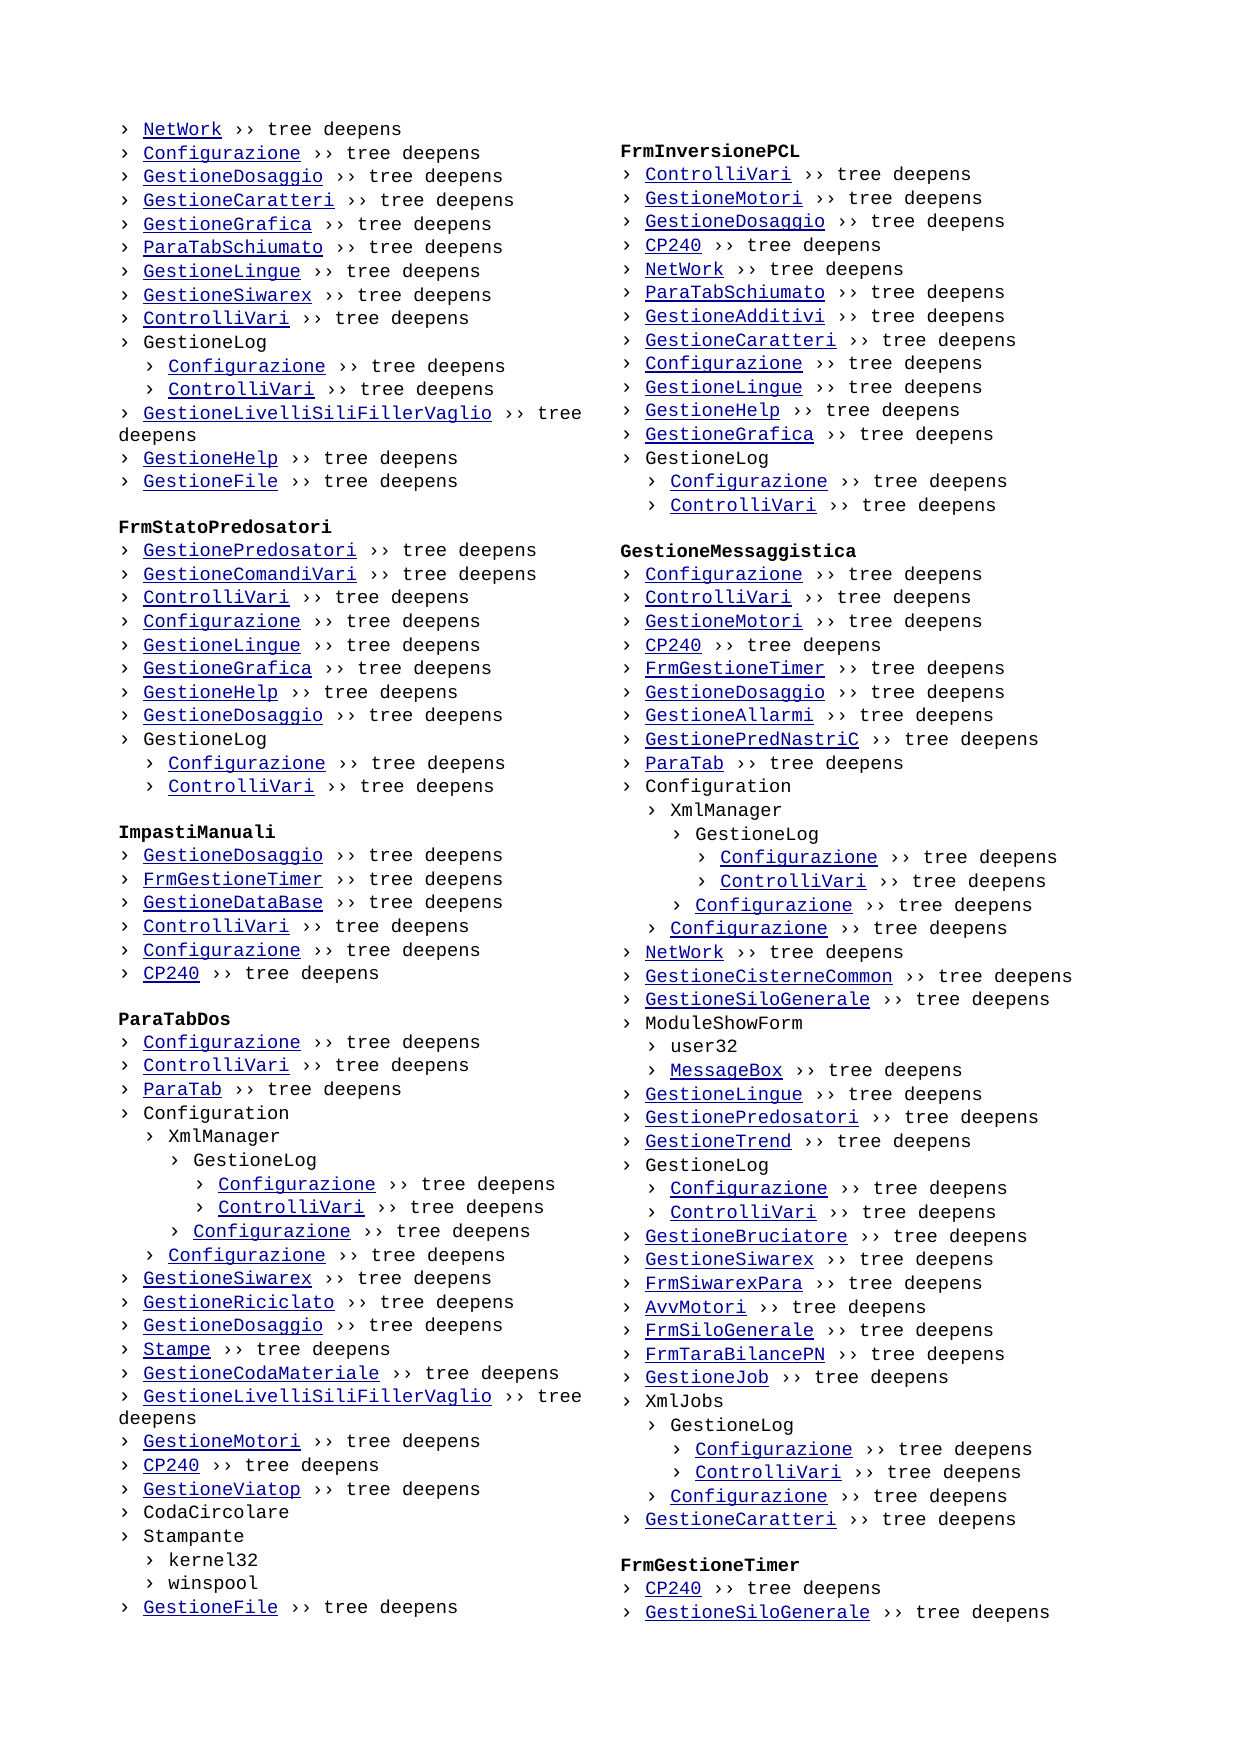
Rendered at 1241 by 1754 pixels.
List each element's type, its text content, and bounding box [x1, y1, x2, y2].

text › GestioneDosaggio ›› tree deepens [118, 165, 620, 189]
text ParaTabDos [118, 1009, 620, 1031]
text › GestioneLog [118, 331, 620, 354]
text › ParaTab ›› tree deepens [118, 1078, 620, 1102]
text › GestioneFile ›› tree deepens [118, 1596, 620, 1619]
text › Configuration [118, 1102, 620, 1125]
text › GestioneSiwarex ›› tree deepens [118, 284, 620, 307]
text › GestioneJob ›› tree deepens [620, 1367, 1122, 1390]
text › ParaTabSchiumato ›› tree deepens [118, 236, 620, 260]
text › GestioneDataBase ›› tree deepens [118, 891, 620, 915]
text › CP240 ›› tree deepens [118, 962, 620, 986]
text › GestioneHelp ›› tree deepens [118, 447, 620, 470]
text › CP240 ›› tree deepens [620, 633, 1122, 657]
text › Configurazione ›› tree deepens [118, 354, 620, 378]
text › Configurazione ›› tree deepens [118, 1031, 620, 1054]
text › GestioneGrafica ›› tree deepens [118, 657, 620, 681]
text › GestioneLingue ›› tree deepens [620, 376, 1122, 399]
text › Configurazione ›› tree deepens [118, 1220, 620, 1243]
text › Configurazione ›› tree deepens [620, 917, 1122, 941]
text › GestioneLivelliSiliFillerVaglio ›› tree deepens [118, 1385, 620, 1430]
text › GestionePredNastriC ›› tree deepens [620, 728, 1122, 752]
text › GestioneLog [620, 447, 1122, 470]
text › GestioneLingue ›› tree deepens [620, 1083, 1122, 1106]
text › GestioneAllarmi ›› tree deepens [620, 704, 1122, 728]
text › GestioneLog [118, 728, 620, 752]
text › Configurazione ›› tree deepens [620, 1485, 1122, 1508]
text › AvvMotori ›› tree deepens [620, 1296, 1122, 1319]
text FrmInversionePCL [620, 142, 1122, 163]
text › GestioneFile ›› tree deepens [118, 470, 620, 494]
text › CodaCircolare [118, 1501, 620, 1525]
text › ControlliVari ›› tree deepens [118, 307, 620, 331]
text › ControlliVari ›› tree deepens [118, 915, 620, 938]
text › Configurazione ›› tree deepens [620, 894, 1122, 917]
text › GestioneDosaggio ›› tree deepens [620, 681, 1122, 704]
text › NetWork ›› tree deepens [118, 118, 620, 142]
text › ControlliVari ›› tree deepens [118, 1196, 620, 1220]
text › GestioneViatop ›› tree deepens [118, 1478, 620, 1501]
text › CP240 ›› tree deepens [118, 1454, 620, 1478]
text › GestioneLivelliSiliFillerVaglio ›› tree deepens [118, 402, 620, 447]
text › GestioneDosaggio ›› tree deepens [620, 210, 1122, 234]
text › ControlliVari ›› tree deepens [620, 163, 1122, 187]
text › ControlliVari ›› tree deepens [620, 1201, 1122, 1225]
text › Configurazione ›› tree deepens [118, 142, 620, 165]
text › GestioneDosaggio ›› tree deepens [118, 1314, 620, 1338]
text › GestionePredosatori ›› tree deepens [118, 539, 620, 563]
text › CP240 ›› tree deepens [620, 234, 1122, 258]
text › FrmGestioneTimer ›› tree deepens [118, 868, 620, 891]
text › user32 [620, 1036, 1122, 1059]
text › NetWork ›› tree deepens [620, 941, 1122, 964]
text › GestioneHelp ›› tree deepens [118, 681, 620, 704]
text › GestionePredosatori ›› tree deepens [620, 1106, 1122, 1130]
text › ModuleShowForm [620, 1012, 1122, 1036]
text › GestioneAdditivi ›› tree deepens [620, 305, 1122, 328]
text › ControlliVari ›› tree deepens [620, 870, 1122, 894]
text › ControlliVari ›› tree deepens [118, 378, 620, 402]
text › GestioneMotori ›› tree deepens [620, 610, 1122, 633]
text › GestioneSiwarex ›› tree deepens [620, 1248, 1122, 1272]
text › GestioneSiloGenerale ›› tree deepens [620, 1601, 1122, 1624]
text › ParaTabSchiumato ›› tree deepens [620, 281, 1122, 305]
text › Configurazione ›› tree deepens [620, 846, 1122, 870]
text › GestioneSiwarex ›› tree deepens [118, 1267, 620, 1291]
text › Configurazione ›› tree deepens [620, 470, 1122, 494]
text › FrmSiwarexPara ›› tree deepens [620, 1272, 1122, 1296]
text › winspool [118, 1572, 620, 1596]
text › GestioneCisterneCommon ›› tree deepens [620, 964, 1122, 988]
text › GestioneDosaggio ›› tree deepens [118, 844, 620, 868]
text › FrmGestioneTimer ›› tree deepens [620, 657, 1122, 681]
text › Configurazione ›› tree deepens [620, 1177, 1122, 1201]
text › ControlliVari ›› tree deepens [620, 494, 1122, 518]
text › GestioneMotori ›› tree deepens [118, 1430, 620, 1454]
text › ControlliVari ›› tree deepens [620, 586, 1122, 610]
text ImpastiManuali [118, 823, 620, 844]
text › GestioneGrafica ›› tree deepens [118, 213, 620, 236]
text › Configurazione ›› tree deepens [118, 1173, 620, 1196]
text › ControlliVari ›› tree deepens [118, 775, 620, 799]
text FrmGestioneTimer [620, 1556, 1122, 1577]
text › GestioneLog [620, 1154, 1122, 1177]
text › Configurazione ›› tree deepens [118, 1243, 620, 1267]
text › Configuration [620, 775, 1122, 799]
text › Stampe ›› tree deepens [118, 1338, 620, 1362]
text › GestioneDosaggio ›› tree deepens [118, 704, 620, 728]
text › Configurazione ›› tree deepens [620, 563, 1122, 586]
text › GestioneComandiVari ›› tree deepens [118, 563, 620, 586]
text › GestioneHelp ›› tree deepens [620, 399, 1122, 423]
text › GestioneLog [118, 1149, 620, 1173]
text › Configurazione ›› tree deepens [118, 610, 620, 633]
text FrmStatoPredosatori [118, 518, 620, 539]
text › GestioneBruciatore ›› tree deepens [620, 1225, 1122, 1248]
text › GestioneLog [620, 823, 1122, 846]
text › Configurazione ›› tree deepens [118, 938, 620, 962]
text › ControlliVari ›› tree deepens [118, 586, 620, 610]
text › ControlliVari ›› tree deepens [118, 1054, 620, 1078]
text › FrmSiloGenerale ›› tree deepens [620, 1319, 1122, 1343]
text › GestioneGrafica ›› tree deepens [620, 423, 1122, 447]
text › Stampante [118, 1525, 620, 1548]
text › ParaTab ›› tree deepens [620, 752, 1122, 775]
text › Configurazione ›› tree deepens [620, 1437, 1122, 1461]
text › GestioneLog [620, 1414, 1122, 1437]
text › GestioneRiciclato ›› tree deepens [118, 1291, 620, 1314]
text › MessageBox ›› tree deepens [620, 1059, 1122, 1083]
text › ControlliVari ›› tree deepens [620, 1461, 1122, 1485]
text › kernel32 [118, 1548, 620, 1572]
text › GestioneCaratteri ›› tree deepens [620, 328, 1122, 352]
text › GestioneCaratteri ›› tree deepens [620, 1508, 1122, 1532]
text › GestioneSiloGenerale ›› tree deepens [620, 988, 1122, 1012]
text › Configurazione ›› tree deepens [620, 352, 1122, 376]
text › GestioneLingue ›› tree deepens [118, 260, 620, 284]
text › XmlJobs [620, 1390, 1122, 1414]
text › GestioneLingue ›› tree deepens [118, 633, 620, 657]
text › GestioneCodaMateriale ›› tree deepens [118, 1362, 620, 1385]
text GestioneMessaggistica [620, 541, 1122, 563]
text › XmlManager [118, 1125, 620, 1149]
text › GestioneTrend ›› tree deepens [620, 1130, 1122, 1154]
text › XmlManager [620, 799, 1122, 823]
text › GestioneCaratteri ›› tree deepens [118, 189, 620, 213]
text › GestioneMotori ›› tree deepens [620, 187, 1122, 210]
text › FrmTaraBilancePN ›› tree deepens [620, 1343, 1122, 1367]
text › Configurazione ›› tree deepens [118, 752, 620, 775]
text › CP240 ›› tree deepens [620, 1577, 1122, 1601]
text › NetWork ›› tree deepens [620, 258, 1122, 281]
